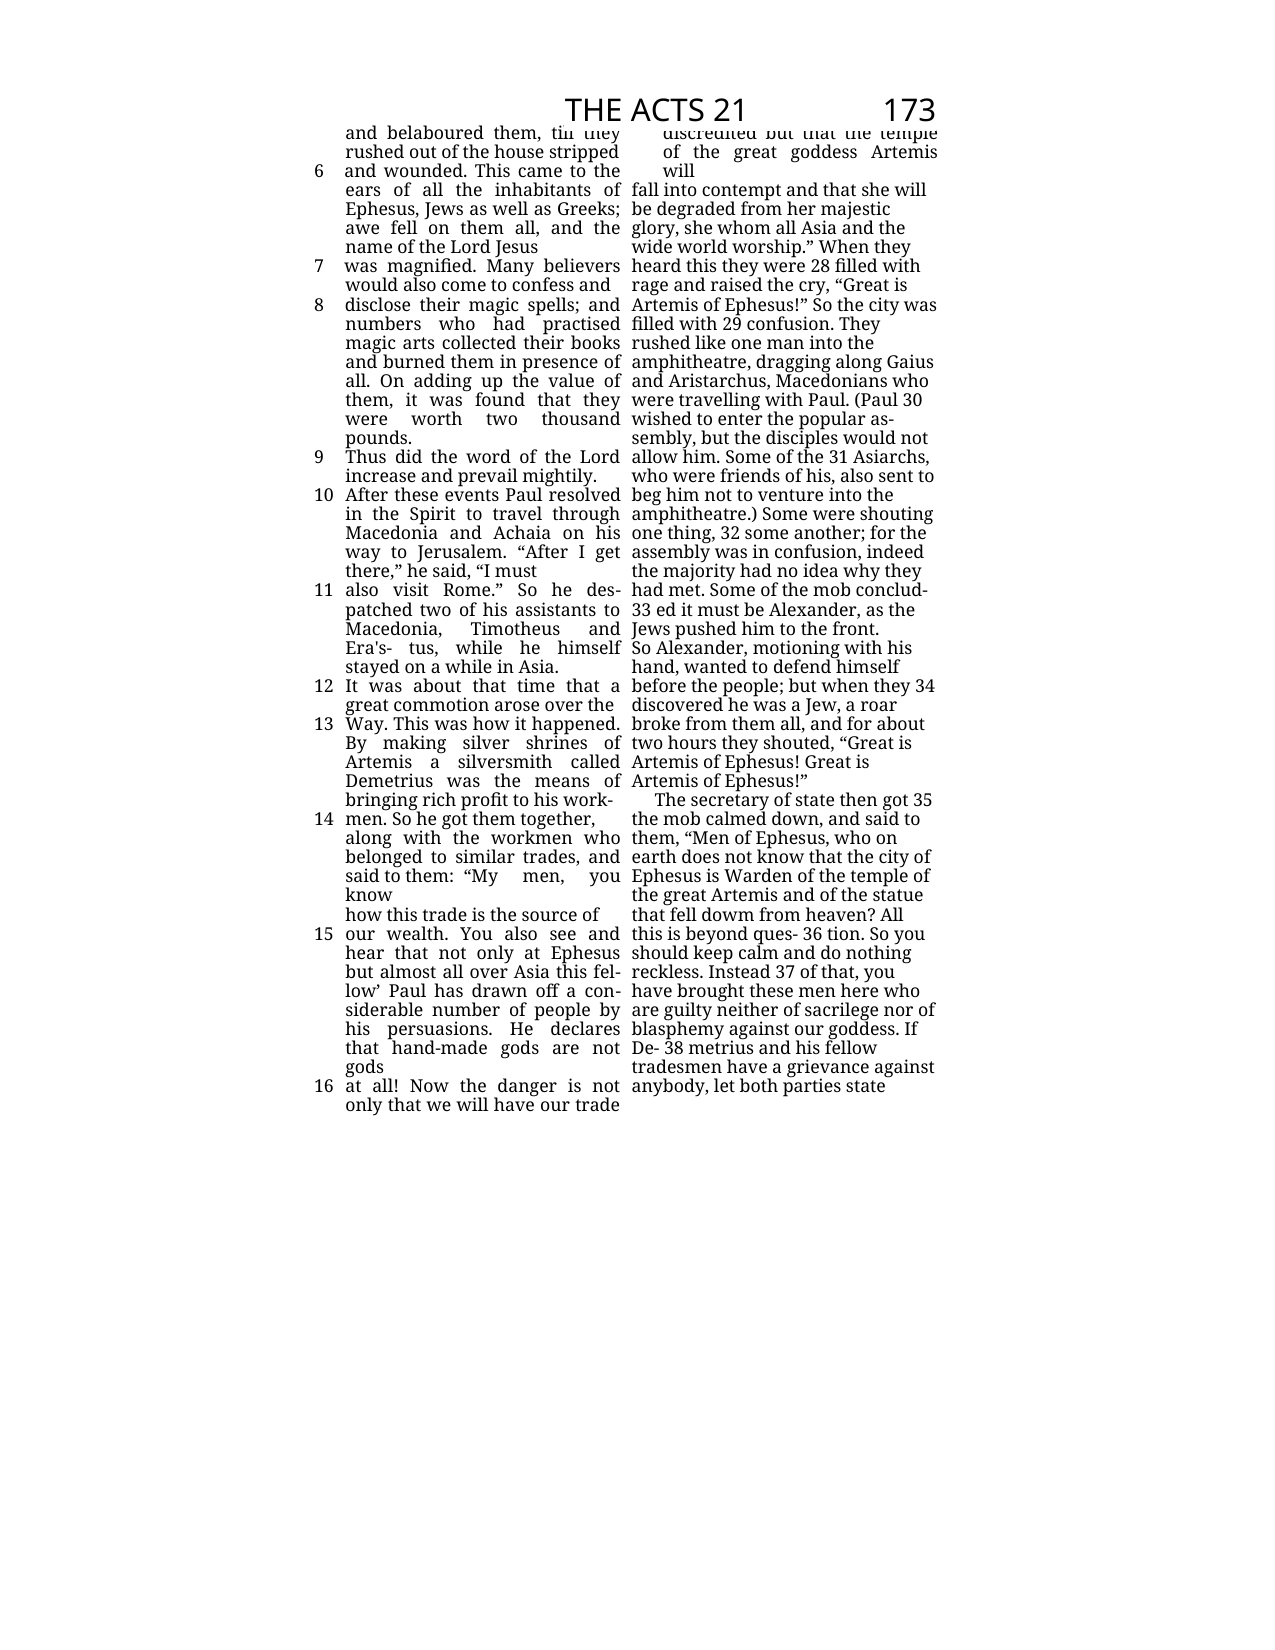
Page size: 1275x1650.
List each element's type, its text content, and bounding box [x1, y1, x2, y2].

list disclose their magic spells; and numbers who had practised magic arts collected their books and burned them in presence of all. On adding up the value of them, it was found that they were worth two thousand pounds. [314, 296, 621, 448]
list at all! Now the danger is not only that we will have our trade [314, 1077, 621, 1115]
list discredited but that the temple of the great goddess Artemis will [631, 124, 938, 181]
list also visit Rome.” So he des­patched two of his assistants to Macedonia, Timotheus and Era's- tus, while he himself stayed on a while in Asia. [314, 582, 621, 677]
list Thus did the word of the Lord increase and prevail mightily. [314, 448, 621, 486]
text how this trade is the source of [345, 906, 621, 925]
list men. So he got them together, [314, 810, 621, 829]
text and belaboured them, till they rushed out of the house stripped [345, 124, 621, 162]
text The secretary of state then got 35 the mob calmed down, and said to them, “Men of Ephesus, who on earth does not know that the city of Ephesus is Warden of the temple of the great Artemis and of the statue that fell dowm from heaven? All this is beyond ques- 36 tion. So you should keep calm and do nothing reckless. Instead 37 of that, you have brought these men here who are guilty neither of sacrilege nor of blasphemy against our goddess. If De- 38 metrius and his fellow trades­men have a grievance against anybody, let both parties state [631, 791, 938, 1096]
list It was about that time that a great commotion arose over the [314, 677, 621, 715]
list our wealth. You also see and hear that not only at Ephesus but almost all over Asia this fel­low’ Paul has drawn off a con­siderable number of people by his persuasions. He declares that hand-made gods are not gods [314, 925, 621, 1077]
list and wounded. This came to the ears of all the inhabitants of Ephesus, Jews as well as Greeks; awe fell on them all, and the name of the Lord Jesus [314, 162, 621, 258]
list was magnified. Many believers would also come to confess and [314, 258, 621, 296]
list After these events Paul re­solved in the Spirit to travel through Macedonia and Achaia on his way to Jerusalem. “After I get there,” he said, “I must [314, 486, 621, 582]
list Way. This was how it happened. By making silver shrines of Artemis a silversmith called Demetrius was the means of bringing rich profit to his work- [314, 715, 621, 810]
text fall into contempt and that she will be degraded from her ma­jestic glory, she whom all Asia and the wide world worship.” When they heard this they were 28 filled with rage and raised the cry, “Great is Artemis of Ephe­sus!” So the city was filled with 29 confusion. They rushed like one man into the amphitheatre, dragging along Gaius and Aris­tarchus, Macedonians who were travelling with Paul. (Paul 30 wished to enter the popular as­sembly, but the disciples would not allow him. Some of the 31 Asiarchs, who were friends of his, also sent to beg him not to venture into the amphitheatre.) Some were shouting one thing, 32 some another; for the assembly was in confusion, indeed the ma­jority had no idea why they had met. Some of the mob conclud- 33 ed it must be Alexander, as the Jews pushed him to the front. [631, 181, 938, 639]
text So Alexander, motioning with his hand, wanted to defend himself before the people; but when they 34 discovered he was a Jew, a roar broke from them all, and for about two hours they shouted, “Great is Artemis of Ephesus! Great is Artemis of Ephesus!” [631, 639, 938, 791]
text along with the workmen who be­longed to similar trades, and said to them: “My men, you know [345, 829, 621, 906]
